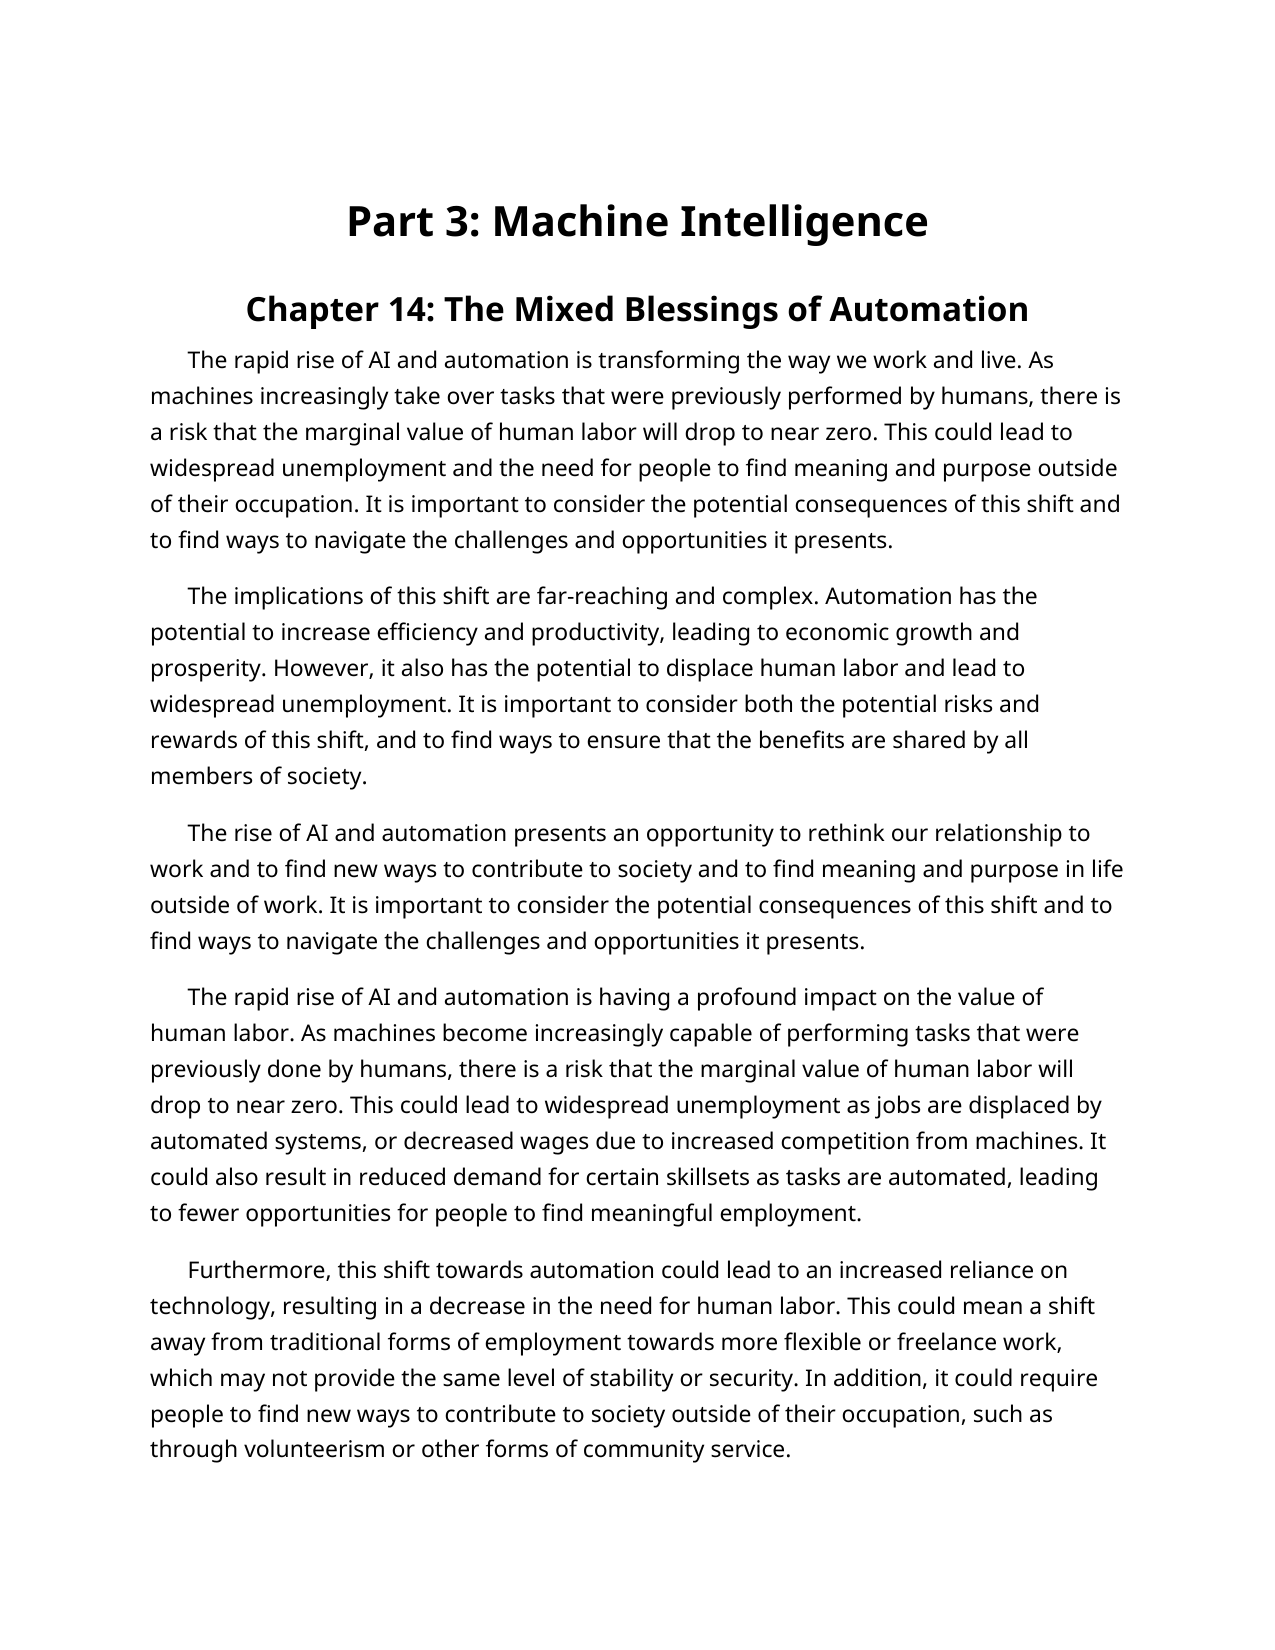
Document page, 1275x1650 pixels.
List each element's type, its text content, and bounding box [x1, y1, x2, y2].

text The rapid rise of AI and automation is transforming the way we work and live. As machines increasingly take over tasks that were previously performed by humans, there is a risk that the marginal value of human labor will drop to near zero. This could lead to widespread unemployment and the need for people to find meaning and purpose outside of their occupation. It is important to consider the potential consequences of this shift and to find ways to navigate the challenges and opportunities it presents. [150, 344, 1125, 555]
text Furthermore, this shift towards automation could lead to an increased reliance on technology, resulting in a decrease in the need for human labor. This could mean a shift away from traditional forms of employment towards more flexible or freelance work, which may not provide the same level of stability or security. In addition, it could require people to find new ways to contribute to society outside of their occupation, such as through volunteerism or other forms of community service. [150, 1254, 1125, 1465]
subtitle Part 3: Machine Intelligence [150, 192, 1125, 248]
text The rise of AI and automation presents an opportunity to rethink our relationship to work and to find new ways to contribute to society and to find meaning and purpose in life outside of work. It is important to consider the potential consequences of this shift and to find ways to navigate the challenges and opportunities it presents. [150, 817, 1125, 956]
text The rapid rise of AI and automation is having a profound impact on the value of human labor. As machines become increasingly capable of performing tasks that were previously done by humans, there is a risk that the marginal value of human labor will drop to near zero. This could lead to widespread unemployment as jobs are displaced by automated systems, or decreased wages due to increased competition from machines. It could also result in reduced demand for certain skillsets as tasks are automated, leading to fewer opportunities for people to find meaningful employment. [150, 981, 1125, 1228]
text The implications of this shift are far-reaching and complex. Automation has the potential to increase efficiency and productivity, leading to economic growth and prosperity. However, it also has the potential to displace human labor and lead to widespread unemployment. It is important to consider both the potential risks and rewards of this shift, and to find ways to ensure that the benefits are shared by all members of society. [150, 580, 1125, 791]
subtitle Chapter 14: The Mixed Blessings of Automation [150, 286, 1125, 331]
